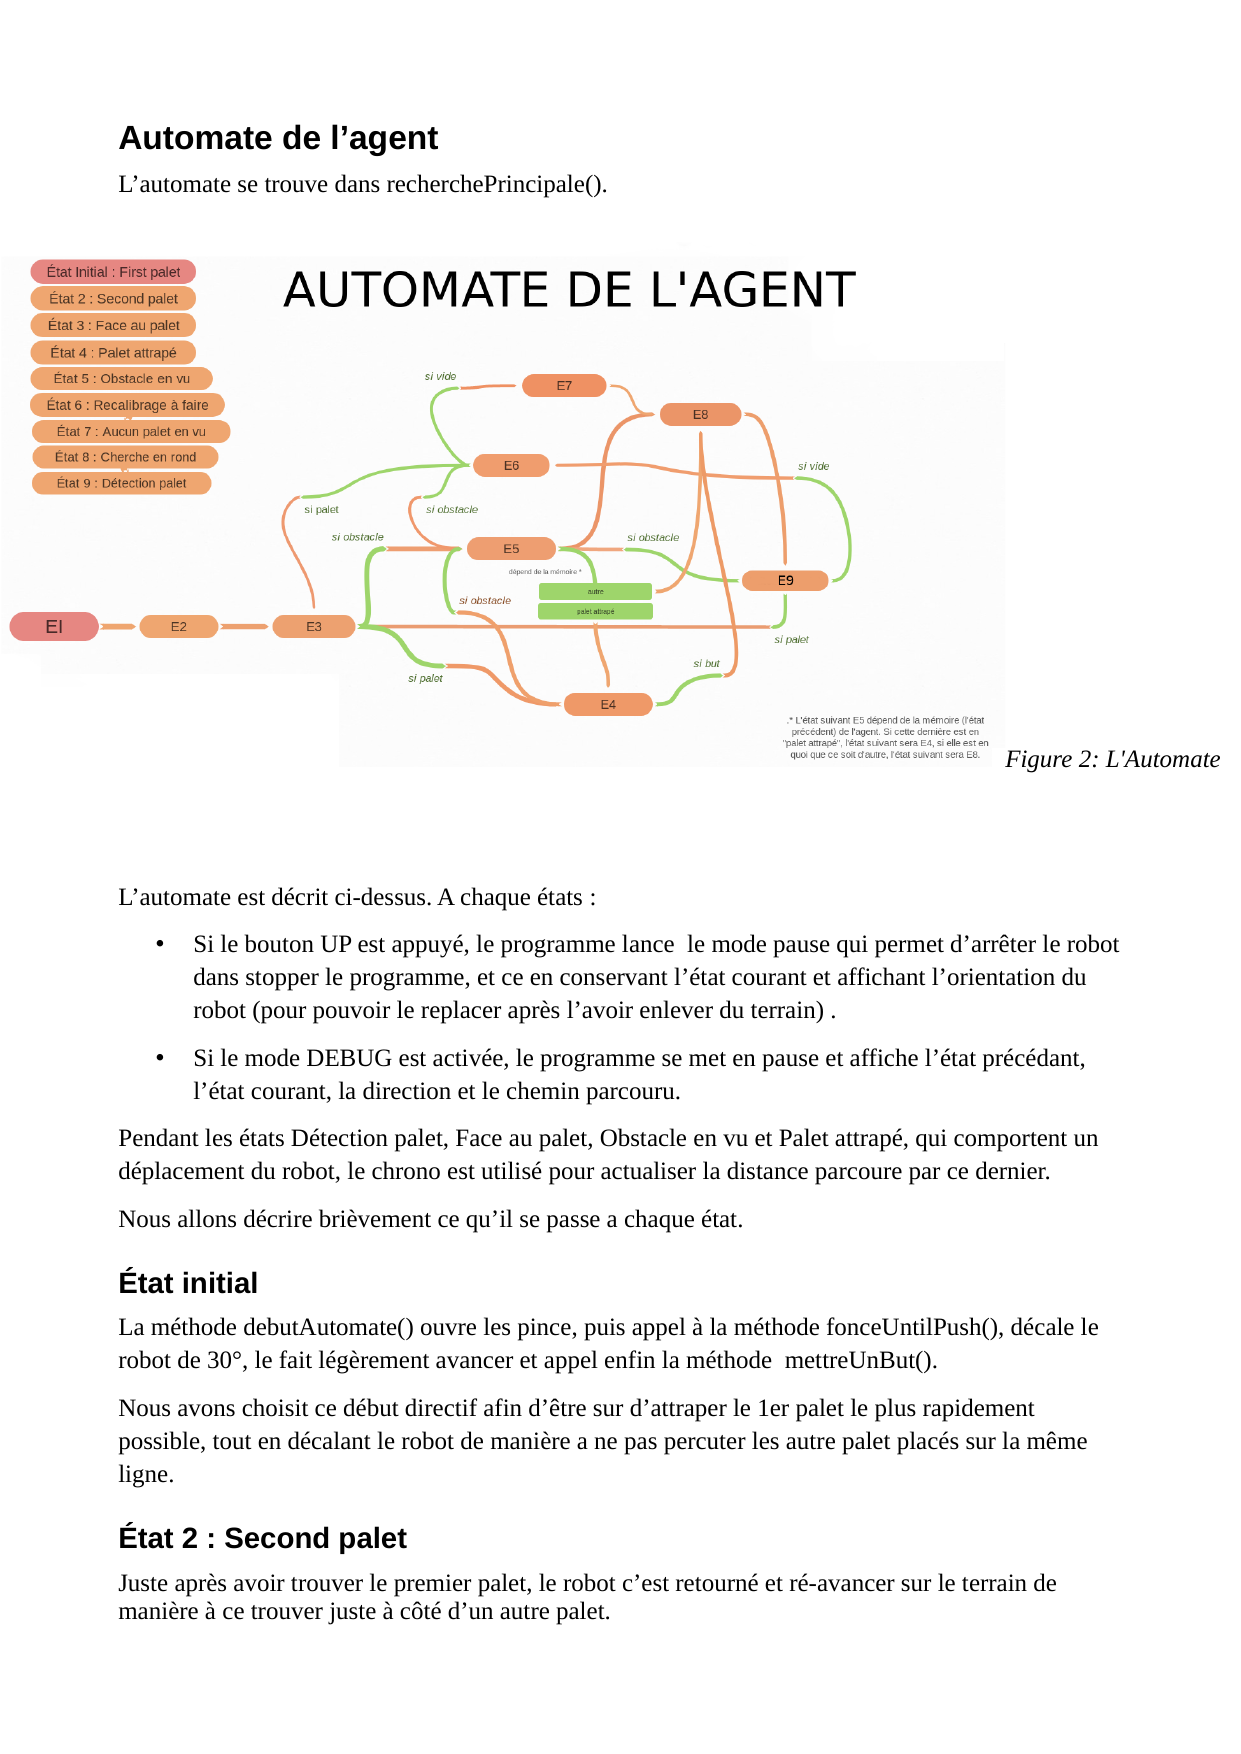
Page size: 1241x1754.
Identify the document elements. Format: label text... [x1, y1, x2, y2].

picture [1, 242, 1006, 767]
list Si le mode DEBUG est activée, le programme se met en pause et affiche l’état précédant, l’état courant, la direction et le chemin parcouru. [156, 1043, 1122, 1104]
list Si le bouton UP est appuyé, le programme lance le mode pause qui permet d’arrêter le robot dans stopper le programme, et ce en conservant l’état courant et affichant l’orientation du robot (pour pouvoir le replacer après l’avoir enlever du terrain) . [156, 929, 1122, 1024]
text [1, 217, 1240, 243]
text Pendant les états Détection palet, Face au palet, Obstacle en vu et Palet attrapé, qui comportent un déplacement du robot, le chrono est utilisé pour actualiser la distance parcoure par ce dernier. [118, 1123, 1122, 1185]
text Nous avons choisit ce début directif afin d’être sur d’attraper le 1er palet le plus rapidement possible, tout en décalant le robot de manière a ne pas percuter les autre palet placés sur la même ligne. [118, 1393, 1122, 1488]
text Figure 2: L'Automate [1, 243, 1240, 772]
text Juste après avoir trouver le premier palet, le robot c’est retourné et ré-avancer sur le terrain de manière à ce trouver juste à côté d’un autre palet. [118, 1568, 1122, 1625]
subtitle État 2 : Second palet [118, 1521, 1122, 1555]
text L’automate est décrit ci-dessus. A chaque états : [1, 772, 1240, 910]
subtitle État initial [118, 1266, 1122, 1300]
text L’automate se trouve dans recherchePrincipale(). [118, 169, 1122, 198]
text Nous allons décrire brièvement ce qu’il se passe a chaque état. [118, 1204, 1122, 1233]
subtitle Automate de l’agent [118, 118, 1122, 157]
text La méthode debutAutomate() ouvre les pince, puis appel à la méthode fonceUntilPush(), décale le robot de 30°, le fait légèrement avancer et appel enfin la méthode mettreUnBut(). [118, 1312, 1122, 1374]
